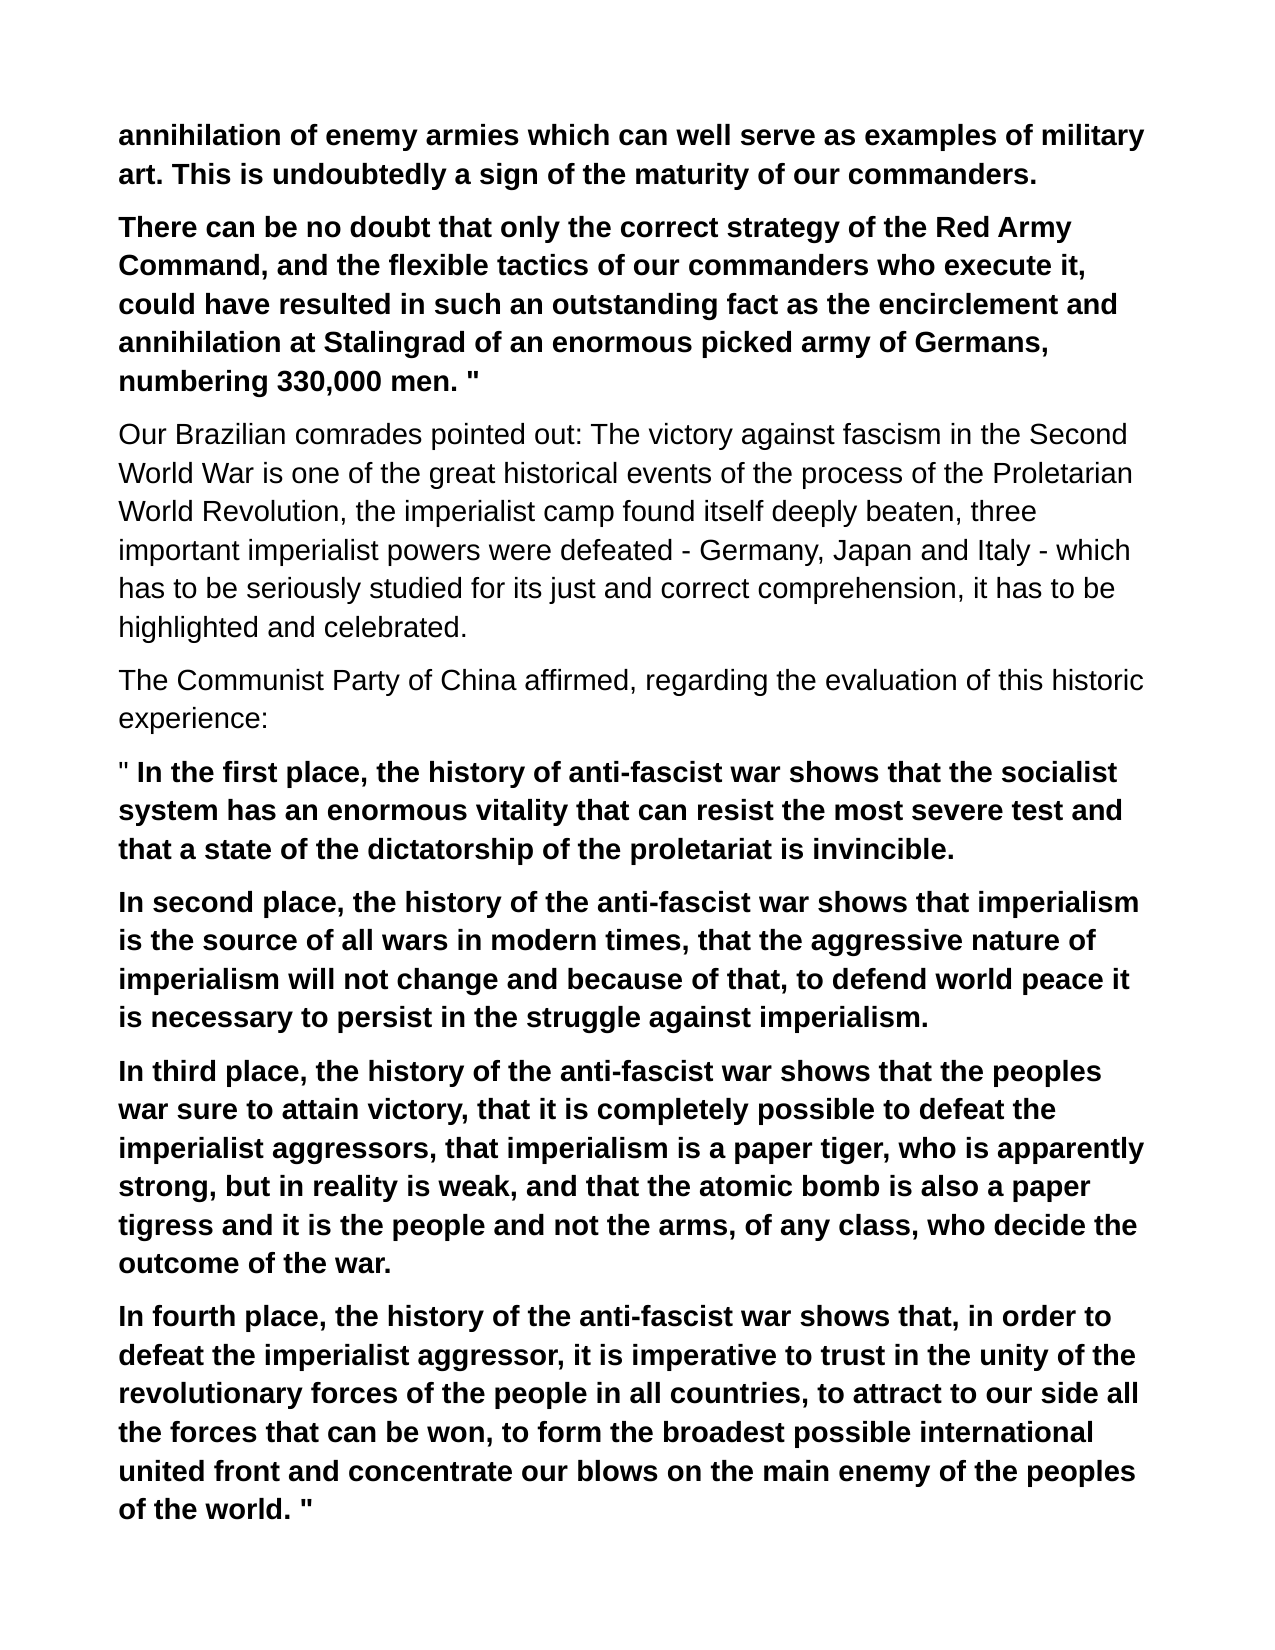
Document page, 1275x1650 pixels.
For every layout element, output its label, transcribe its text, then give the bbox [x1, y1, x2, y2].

text In second place, the history of the anti-fascist war shows that imperialism is the source of all wars in modern times, that the aggressive nature of imperialism will not change and because of that, to defend world peace it is necessary to persist in the struggle against imperialism. [118, 885, 1157, 1034]
text There can be no doubt that only the correct strategy of the Red Army Command, and the flexible tactics of our commanders who execute it, could have resulted in such an outstanding fact as the encirclement and annihilation at Stalingrad of an enormous picked army of Germans, numbering 330,000 men. " [118, 210, 1157, 397]
text In fourth place, the history of the anti-fascist war shows that, in order to defeat the imperialist aggressor, it is imperative to trust in the unity of the revolutionary forces of the people in all countries, to attract to our side all the forces that can be won, to form the broadest possible international united front and concentrate our blows on the main enemy of the peoples of the world. " [118, 1299, 1157, 1526]
text annihilation of enemy armies which can well serve as examples of military art. This is undoubtedly a sign of the maturity of our commanders. [118, 118, 1157, 190]
text In third place, the history of the anti-fascist war shows that the peoples war sure to attain victory, that it is completely possible to defeat the imperialist aggressors, that imperialism is a paper tiger, who is apparently strong, but in reality is weak, and that the atomic bomb is also a paper tigress and it is the people and not the arms, of any class, who decide the outcome of the war. [118, 1053, 1157, 1280]
text " In the first place, the history of anti-fascist war shows that the socialist system has an enormous vitality that can resist the most severe test and that a state of the dictatorship of the proletariat is invincible. [118, 754, 1157, 865]
text Our Brazilian comrades pointed out: The victory against fascism in the Second World War is one of the great historical events of the process of the Proletarian World Revolution, the imperialist camp found itself deeply beaten, three important imperialist powers were defeated - Germany, Japan and Italy - which has to be seriously studied for its just and correct comprehension, it has to be highlighted and celebrated. [118, 417, 1157, 643]
text The Communist Party of China affirmed, regarding the evaluation of this historic experience: [118, 663, 1157, 735]
